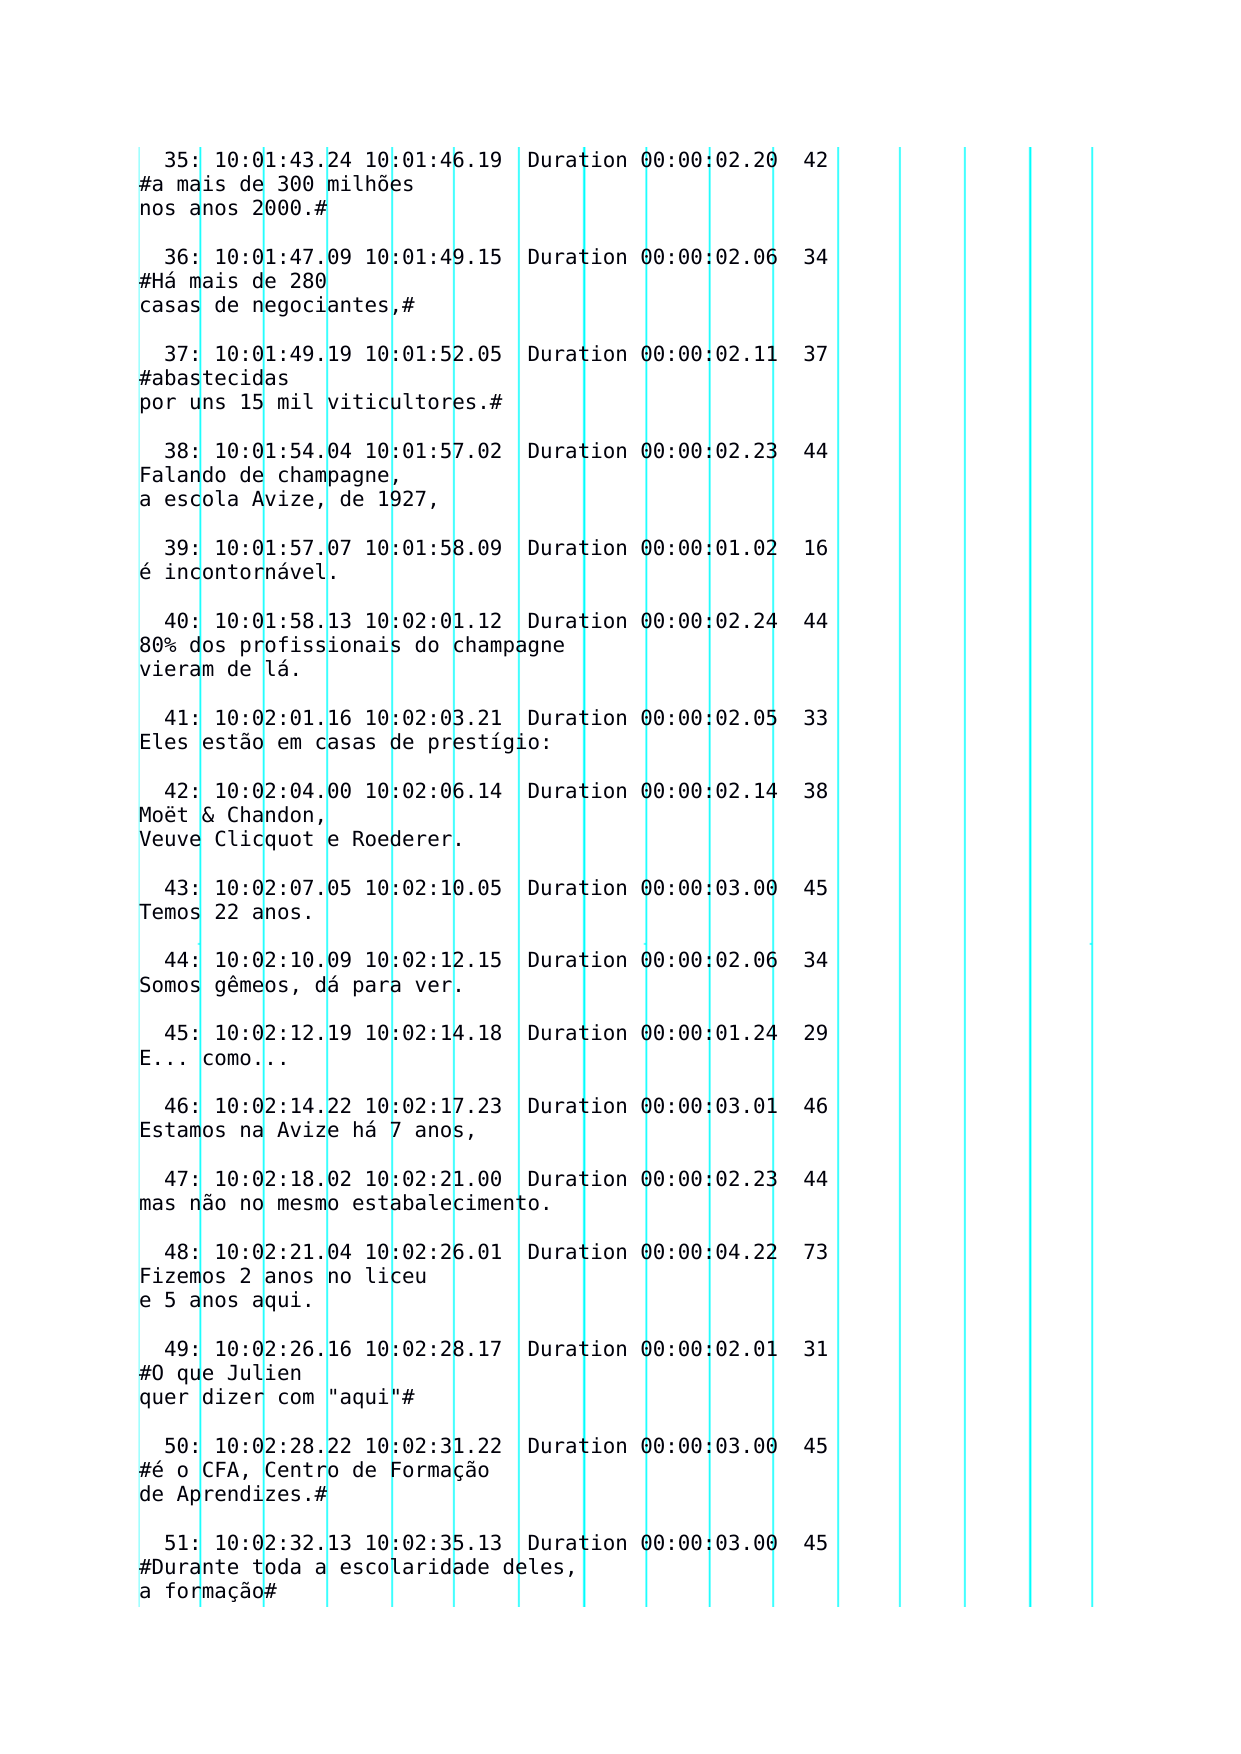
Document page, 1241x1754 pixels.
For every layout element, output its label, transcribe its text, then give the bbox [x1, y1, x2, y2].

text 41: 10:02:01.16 10:02:03.21 Duration 00:00:02.05 33 [139, 706, 1101, 730]
text 42: 10:02:04.00 10:02:06.14 Duration 00:00:02.14 38 [139, 779, 1101, 803]
text 36: 10:01:47.09 10:01:49.15 Duration 00:00:02.06 34 [840, 245, 1101, 269]
text E... como... [139, 1046, 1101, 1070]
text #abastecidas [139, 366, 1101, 390]
picture [138, 147, 1102, 1607]
text quer dizer com "aqui"# [139, 1385, 1101, 1410]
text 36: 10:01:47.09 10:01:49.15 Duration 00:00:02.06 34 [139, 245, 326, 269]
text Somos gêmeos, dá para ver. [139, 973, 1101, 997]
text 51: 10:02:32.13 10:02:35.13 Duration 00:00:03.00 45 [139, 1531, 1101, 1555]
text Falando de champagne, [139, 463, 1101, 487]
text Temos 22 anos. [139, 900, 1101, 924]
text 80% dos profissionais do champagne [139, 633, 1101, 657]
text 37: 10:01:49.19 10:01:52.05 Duration 00:00:02.11 37 [139, 342, 1101, 366]
text a escola Avize, de 1927, [139, 487, 1101, 512]
text a formação# [139, 1579, 1101, 1604]
text Fizemos 2 anos no liceu [139, 1264, 1101, 1288]
text 36: 10:01:47.09 10:01:49.15 Duration 00:00:02.06 34 [394, 245, 772, 269]
text Veuve Clicquot e Roederer. [139, 827, 1101, 851]
text #Durante toda a escolaridade deles, [139, 1555, 1101, 1579]
text 49: 10:02:26.16 10:02:28.17 Duration 00:00:02.01 31 [139, 1337, 1101, 1361]
text 39: 10:01:57.07 10:01:58.09 Duration 00:00:01.02 16 [139, 536, 1101, 560]
text mas não no mesmo estabalecimento. [139, 1191, 1101, 1216]
text 44: 10:02:10.09 10:02:12.15 Duration 00:00:02.06 34 [139, 948, 1101, 973]
text 43: 10:02:07.05 10:02:10.05 Duration 00:00:03.00 45 [139, 876, 1101, 900]
text 35: 10:01:43.24 10:01:46.19 Duration 00:00:02.20 42 [139, 148, 1101, 172]
text 36: 10:01:47.09 10:01:49.15 Duration 00:00:02.06 34 [329, 245, 391, 269]
text nos anos 2000.# [139, 196, 1101, 220]
text #Há mais de 280 [139, 269, 1101, 293]
text Estamos na Avize há 7 anos, [139, 1118, 1101, 1143]
text 45: 10:02:12.19 10:02:14.18 Duration 00:00:01.24 29 [139, 1021, 1101, 1046]
text #é o CFA, Centro de Formação [139, 1458, 1101, 1482]
text 47: 10:02:18.02 10:02:21.00 Duration 00:00:02.23 44 [139, 1167, 1101, 1191]
text 36: 10:01:47.09 10:01:49.15 Duration 00:00:02.06 34 [774, 245, 837, 269]
text e 5 anos aqui. [139, 1288, 1101, 1313]
text é incontornável. [139, 560, 1101, 584]
text 50: 10:02:28.22 10:02:31.22 Duration 00:00:03.00 45 [139, 1434, 1101, 1458]
text 48: 10:02:21.04 10:02:26.01 Duration 00:00:04.22 73 [139, 1240, 1101, 1264]
text 38: 10:01:54.04 10:01:57.02 Duration 00:00:02.23 44 [139, 439, 1101, 463]
text #a mais de 300 milhões [139, 172, 1101, 196]
text 46: 10:02:14.22 10:02:17.23 Duration 00:00:03.01 46 [139, 1094, 1101, 1118]
text por uns 15 mil viticultores.# [139, 390, 1101, 414]
text #O que Julien [139, 1361, 1101, 1385]
text vieram de lá. [139, 657, 1101, 682]
text 40: 10:01:58.13 10:02:01.12 Duration 00:00:02.24 44 [139, 609, 1101, 633]
text casas de negociantes,# [139, 293, 1101, 317]
text Moët & Chandon, [139, 803, 1101, 827]
text de Aprendizes.# [139, 1482, 1101, 1507]
text Eles estão em casas de prestígio: [139, 730, 1101, 754]
